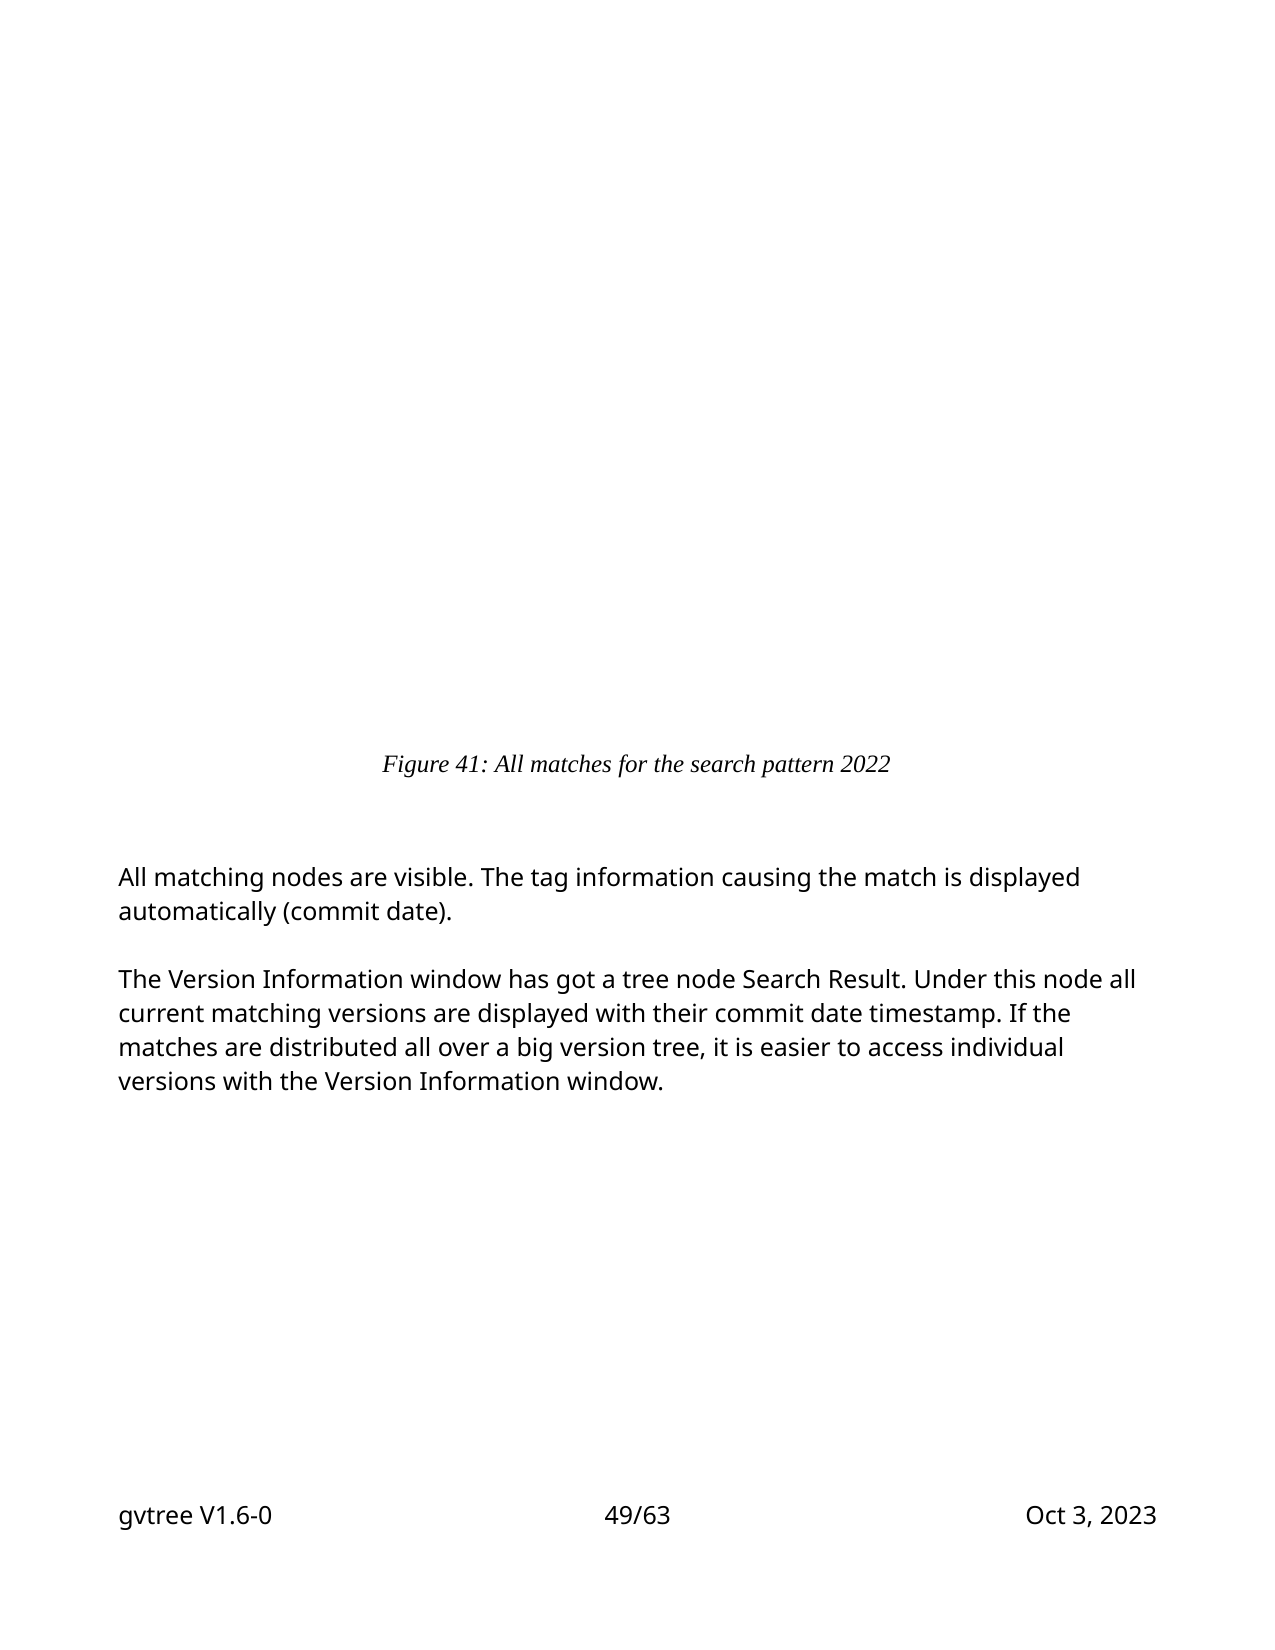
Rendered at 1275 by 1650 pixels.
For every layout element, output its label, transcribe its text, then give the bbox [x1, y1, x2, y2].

text All matching nodes are visible. The tag information causing the match is displayed automatically (commit date). [118, 859, 1157, 927]
text The Version Information window has got a tree node Search Result. Under this node all current matching versions are displayed with their commit date timestamp. If the matches are distributed all over a big version tree, it is easier to access individual versions with the Version Information window. [118, 962, 1157, 1098]
text Figure 41: All matches for the search pattern 2022 [331, 131, 944, 778]
